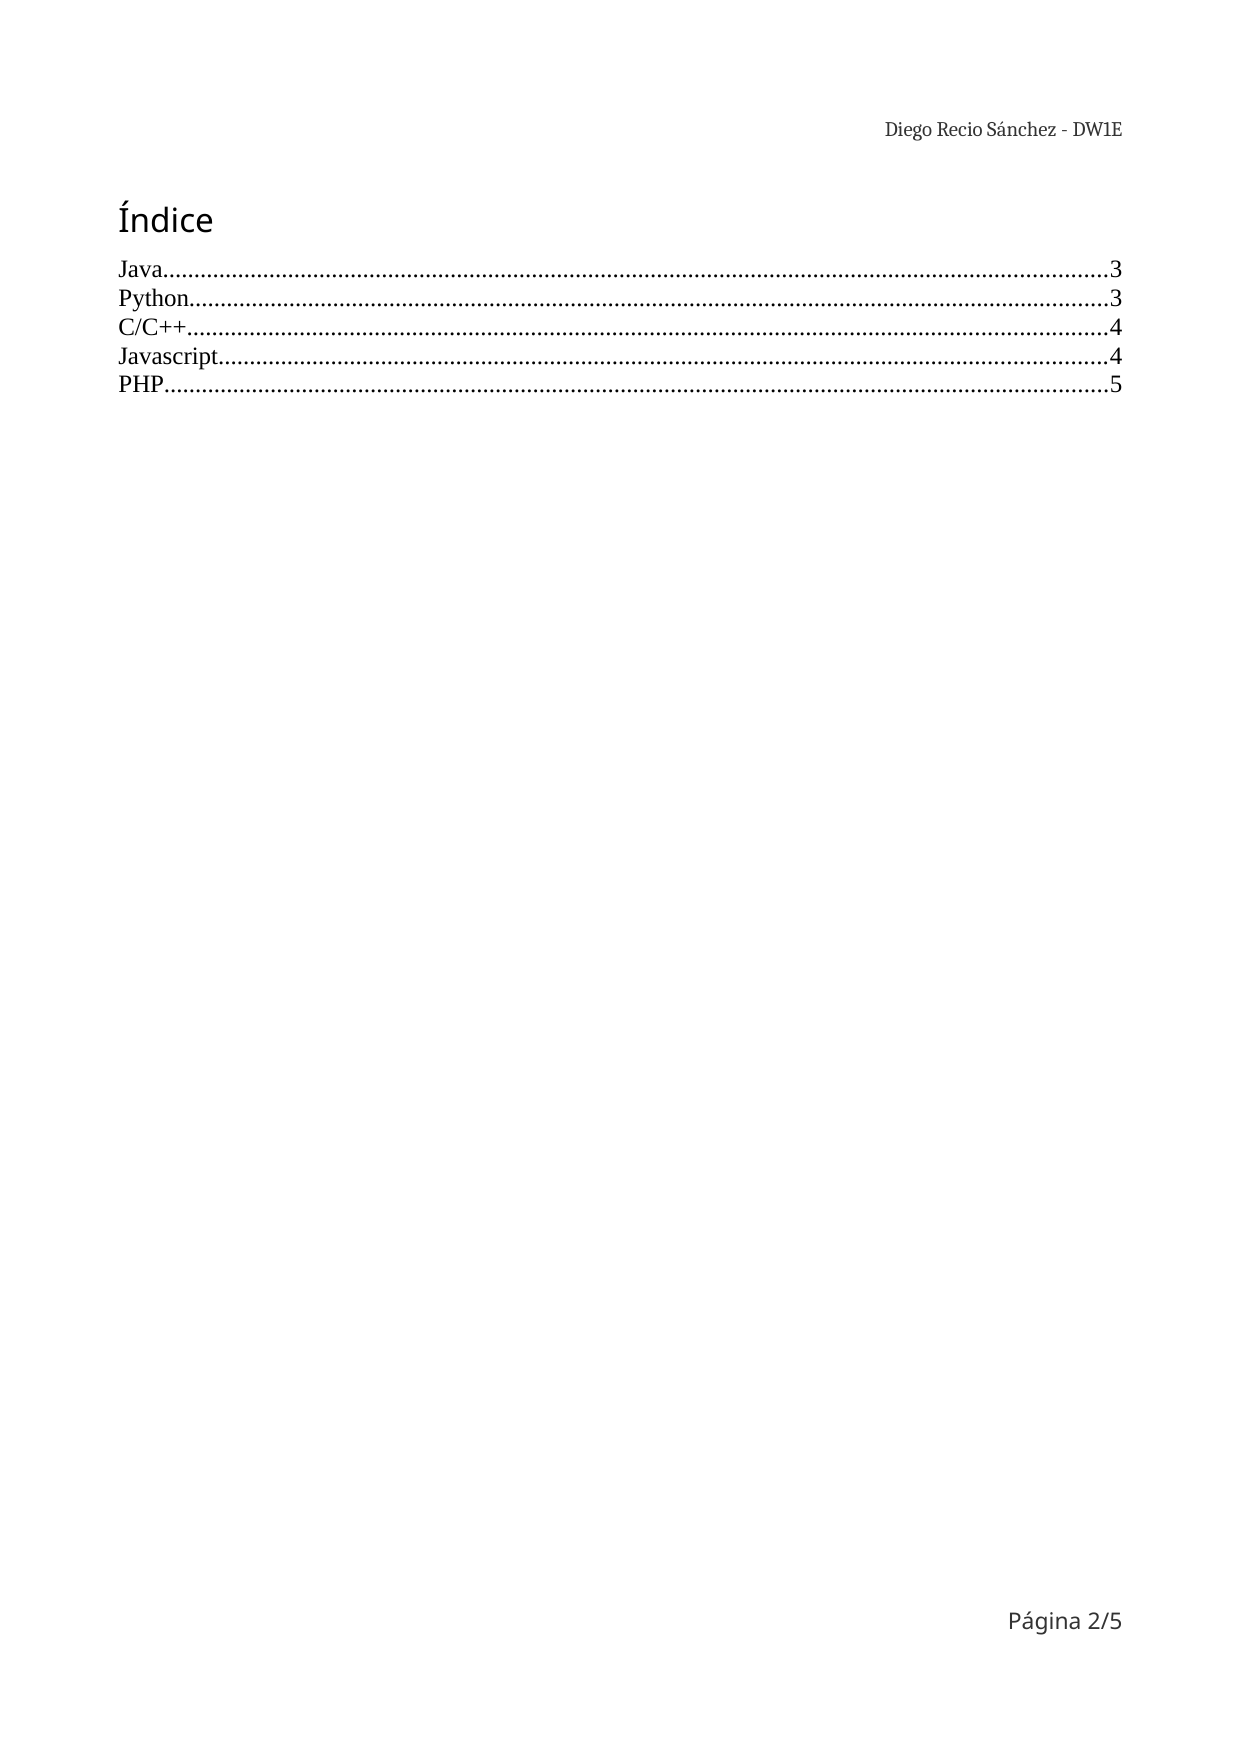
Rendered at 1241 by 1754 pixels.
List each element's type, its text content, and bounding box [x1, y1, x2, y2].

text C/C++ 4 [118, 312, 1122, 341]
text Python 3 [118, 283, 1122, 312]
text Javascript 4 [118, 341, 1122, 369]
subtitle Índice [118, 197, 1122, 242]
text PHP 5 [118, 369, 1122, 398]
text Java 3 [118, 254, 1122, 283]
